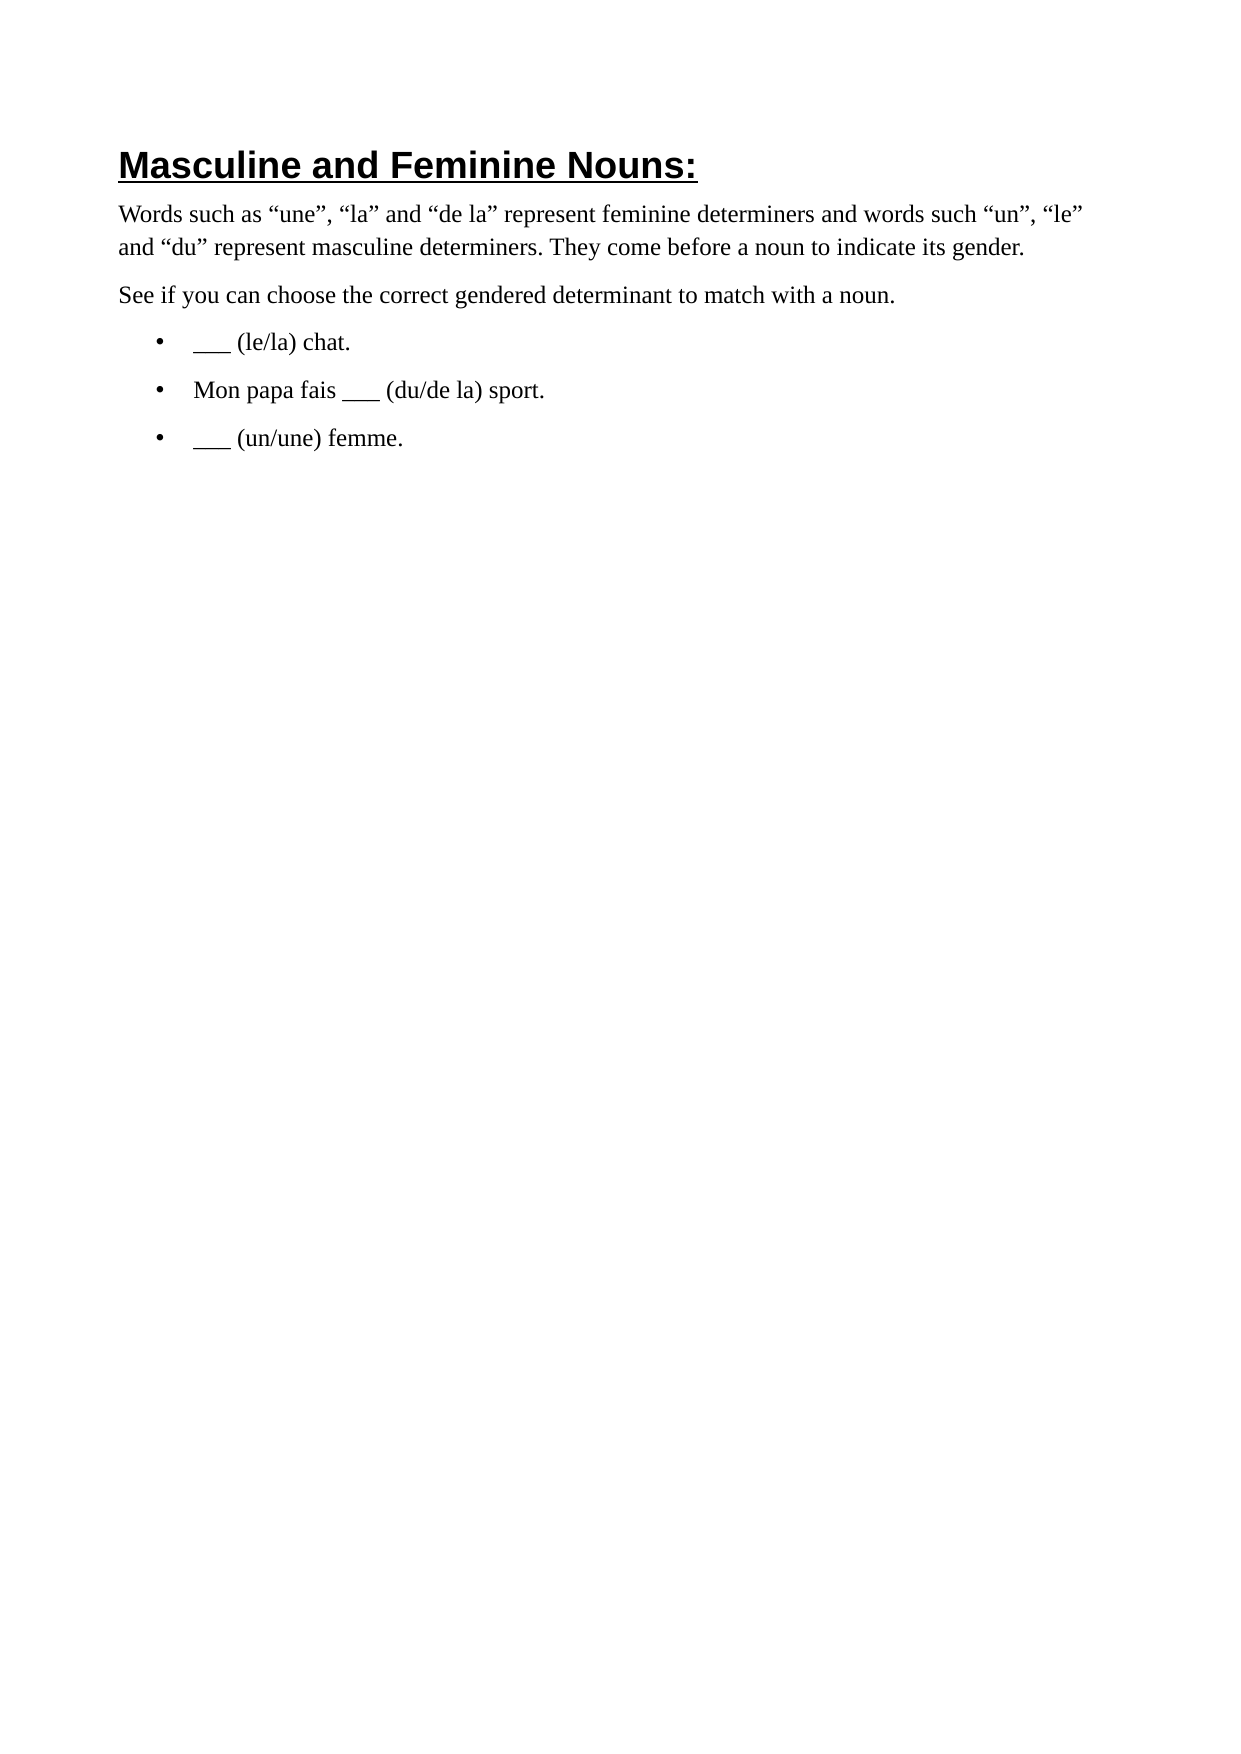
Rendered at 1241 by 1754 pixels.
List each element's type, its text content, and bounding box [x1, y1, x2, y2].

list ___ (le/la) chat. [156, 327, 1122, 356]
text Words such as “une”, “la” and “de la” represent feminine determiners and words such “un”, “le” and “du” represent masculine determiners. They come before a noun to indicate its gender. [118, 199, 1122, 261]
list Mon papa fais ___ (du/de la) sport. [156, 375, 1122, 404]
subtitle Masculine and Feminine Nouns: [118, 143, 1122, 187]
list ___ (un/une) femme. [156, 423, 1122, 451]
text See if you can choose the correct gendered determinant to match with a noun. [118, 280, 1122, 309]
